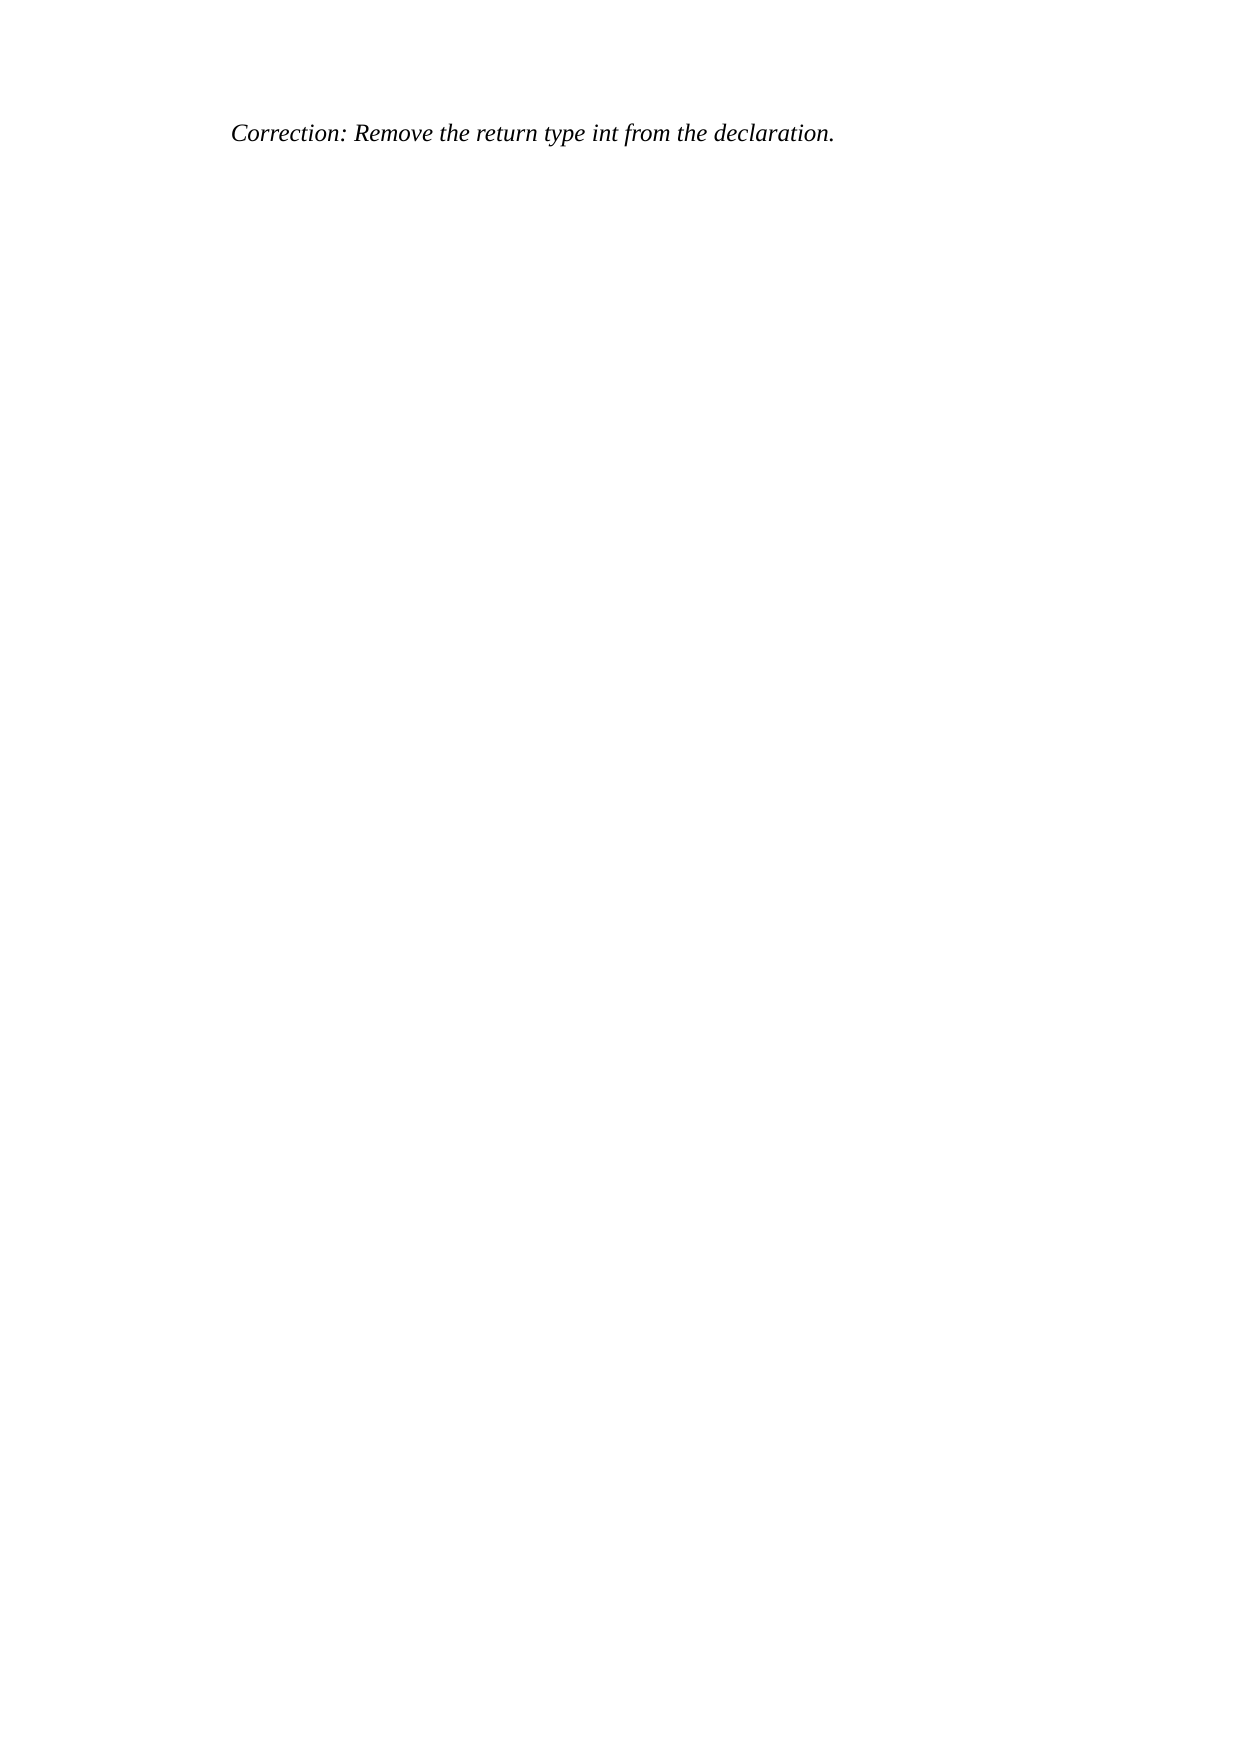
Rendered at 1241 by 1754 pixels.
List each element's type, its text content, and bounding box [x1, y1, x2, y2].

list Correction: Remove the return type int from the declaration. [193, 118, 1122, 147]
